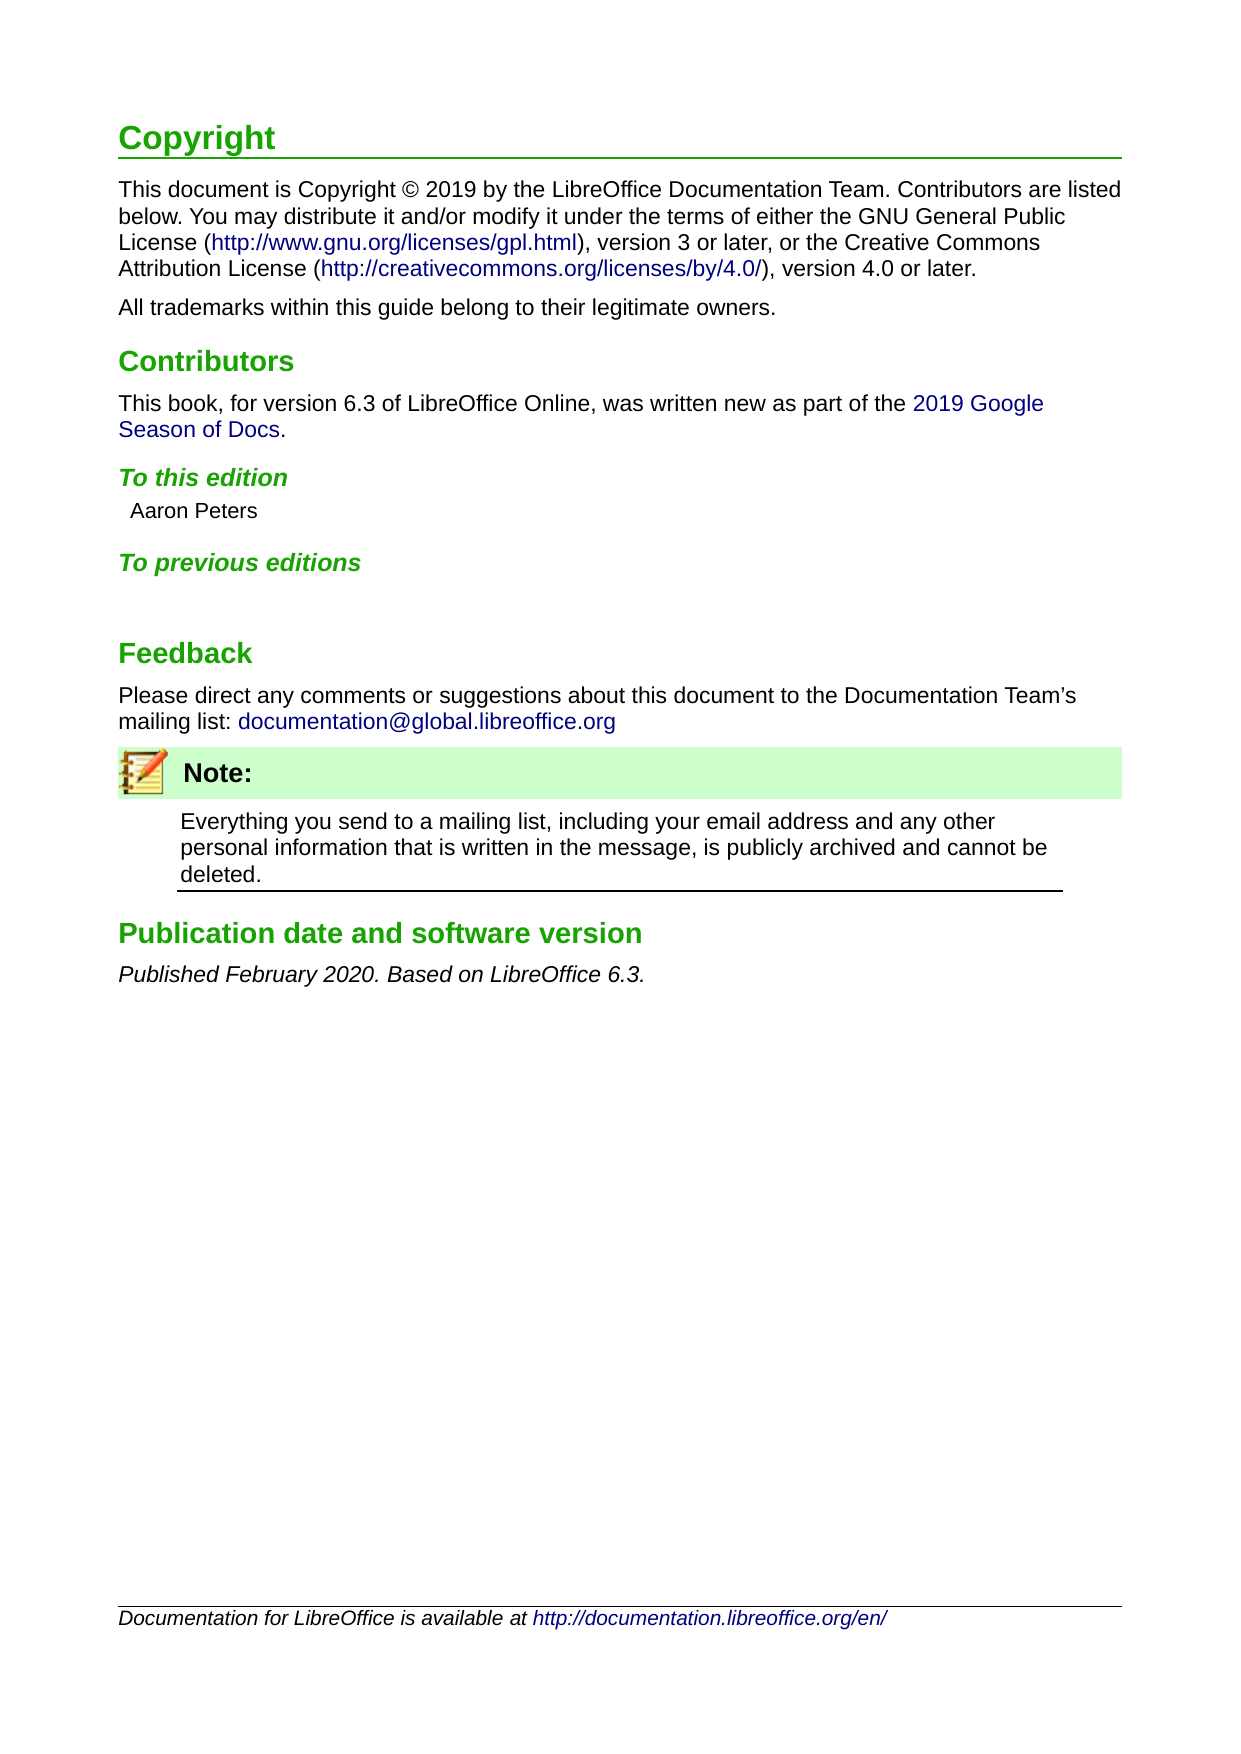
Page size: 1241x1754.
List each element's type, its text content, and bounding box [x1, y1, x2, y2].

subtitle Note: [118, 747, 1122, 799]
text Published February 2020. Based on LibreOffice 6.3. [118, 961, 1122, 987]
subtitle To previous editions [118, 548, 1122, 577]
text This book, for version 6.3 of LibreOffice Online, was written new as part of the 2019 Google Season of Docs. [118, 389, 1122, 442]
table_header [458, 498, 789, 527]
text This document is Copyright © 2019 by the LibreOffice Documentation Team. Contributors are listed below. You may distribute it and/or modify it under the terms of either the GNU General Public License (http://www.gnu.org/licenses/gpl.html), version 3 or later, or the Creative Commons Attribution License (http://creativecommons.org/licenses/by/4.0/), version 4.0 or later. [118, 176, 1122, 282]
table_header [453, 583, 787, 613]
table_header [789, 498, 1122, 527]
picture [119, 747, 170, 798]
subtitle Contributors [118, 344, 1122, 378]
subtitle Publication date and software version [118, 916, 1122, 949]
subtitle Copyright [118, 118, 1122, 157]
subtitle Feedback [118, 636, 1122, 670]
table_header Aaron Peters [118, 498, 458, 527]
table_header [788, 583, 1122, 613]
subtitle To this edition [118, 463, 1122, 492]
text Everything you send to a mailing list, including your email address and any other personal information that is written in the message, is publicly archived and cannot be deleted. [177, 805, 1063, 890]
text All trademarks within this guide belong to their legitimate owners. [118, 294, 1122, 321]
text Please direct any comments or suggestions about this document to the Documentation Team’s mailing list: documentation@global.libreoffice.org [118, 682, 1122, 734]
table_header [118, 583, 453, 613]
